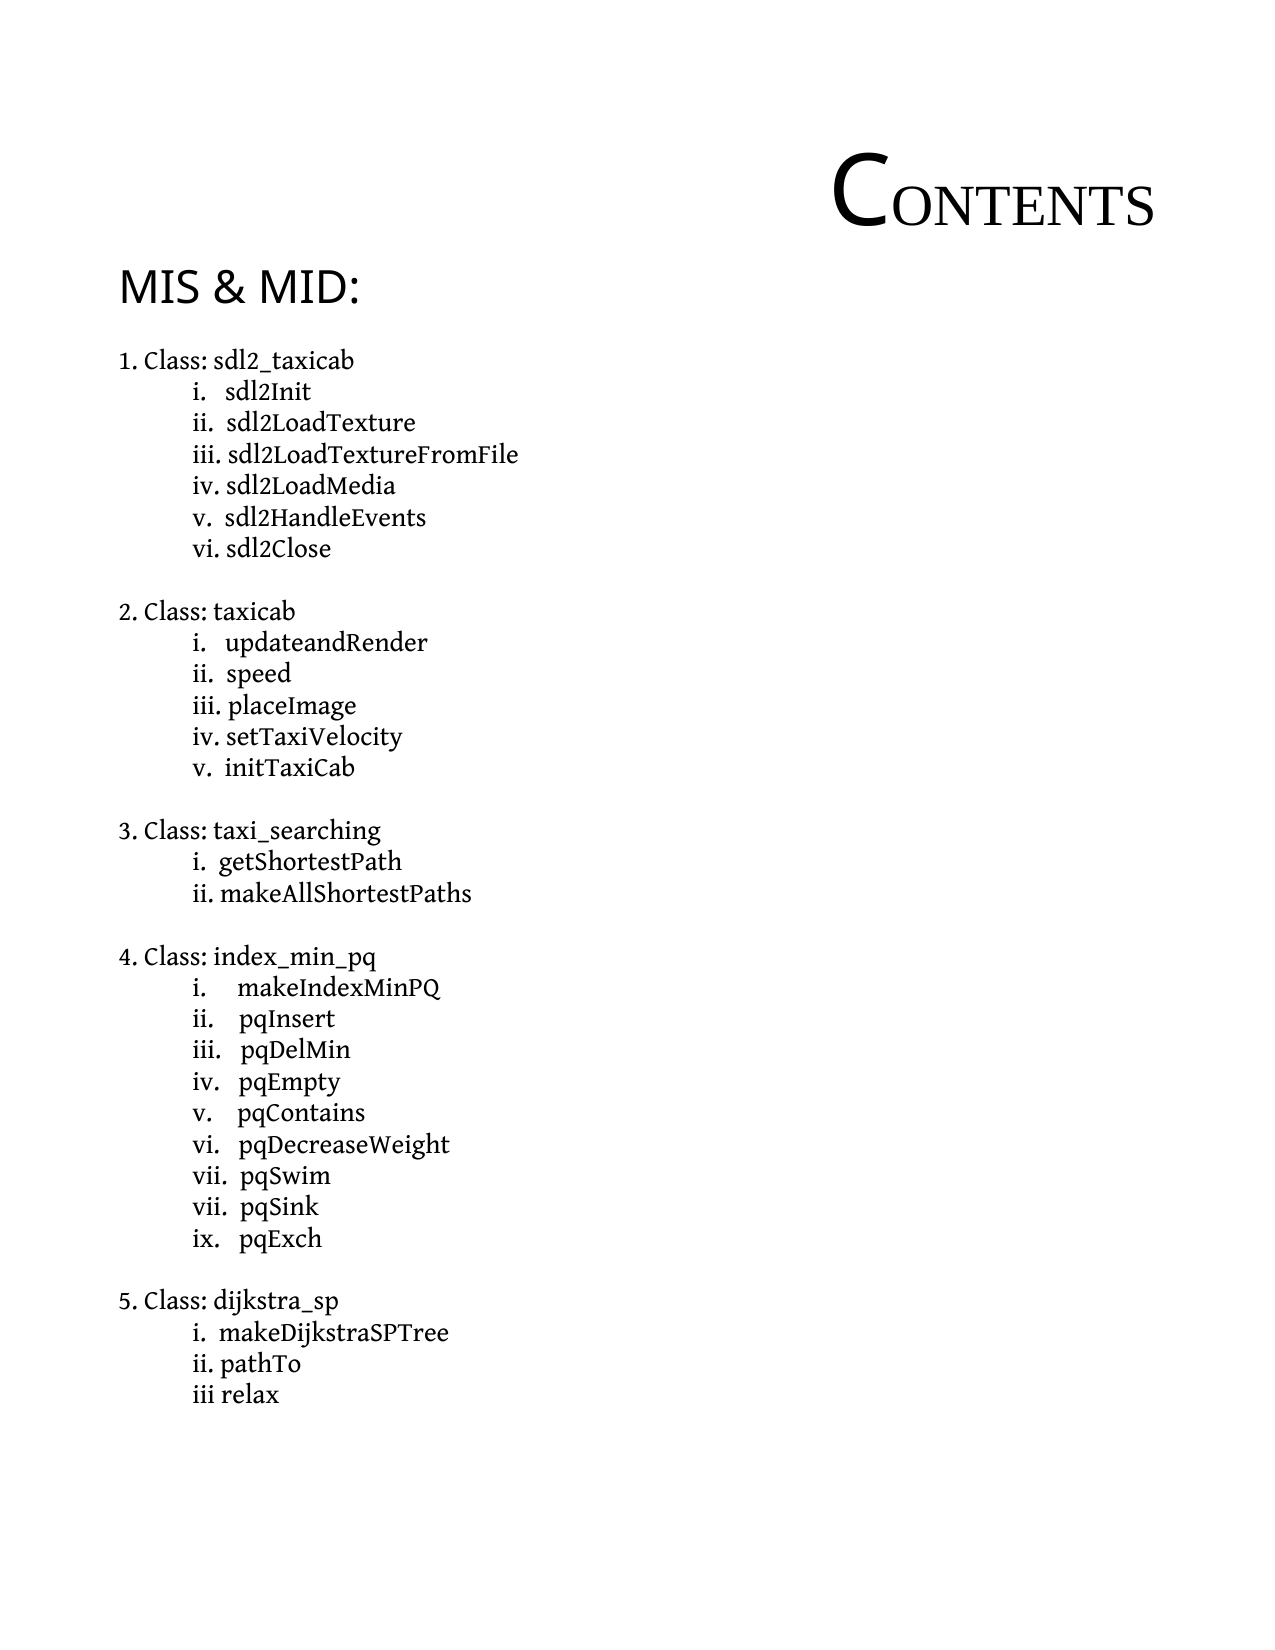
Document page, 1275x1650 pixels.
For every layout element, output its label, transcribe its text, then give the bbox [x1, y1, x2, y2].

text 1. Class: sdl2_taxicab [118, 346, 1157, 377]
text i. makeDijkstraSPTree [118, 1317, 1157, 1349]
text v. pqContains [118, 1098, 1157, 1129]
text ii. makeAllShortestPaths [118, 878, 1157, 910]
text iii. sdl2LoadTextureFromFile [118, 439, 1157, 471]
text CONTENTS [118, 118, 1157, 254]
text ii. speed [118, 659, 1157, 690]
text 5. Class: dijkstra_sp [118, 1286, 1157, 1317]
text ii. pathTo [118, 1349, 1157, 1380]
text i. updateandRender [118, 628, 1157, 659]
text vi. sdl2Close [118, 534, 1157, 565]
text iii. pqDelMin [118, 1035, 1157, 1067]
text vii. pqSwim [118, 1161, 1157, 1192]
text MIS & MID: [118, 254, 1157, 317]
text ix. pqExch [118, 1223, 1157, 1255]
text vii. pqSink [118, 1192, 1157, 1223]
text i. getShortestPath [118, 847, 1157, 878]
text vi. pqDecreaseWeight [118, 1129, 1157, 1161]
text i. makeIndexMinPQ [118, 973, 1157, 1004]
text 2. Class: taxicab [118, 596, 1157, 628]
text v. sdl2HandleEvents [118, 502, 1157, 534]
text ii. pqInsert [118, 1004, 1157, 1035]
text ii. sdl2LoadTexture [118, 408, 1157, 439]
text iii relax [118, 1380, 1157, 1412]
text i. sdl2Init [118, 377, 1157, 408]
text iv. setTaxiVelocity [118, 722, 1157, 753]
text iv. pqEmpty [118, 1067, 1157, 1098]
text 4. Class: index_min_pq [118, 941, 1157, 973]
text 3. Class: taxi_searching [118, 816, 1157, 847]
text iv. sdl2LoadMedia [118, 471, 1157, 502]
text iii. placeImage [118, 690, 1157, 722]
text v. initTaxiCab [118, 753, 1157, 784]
